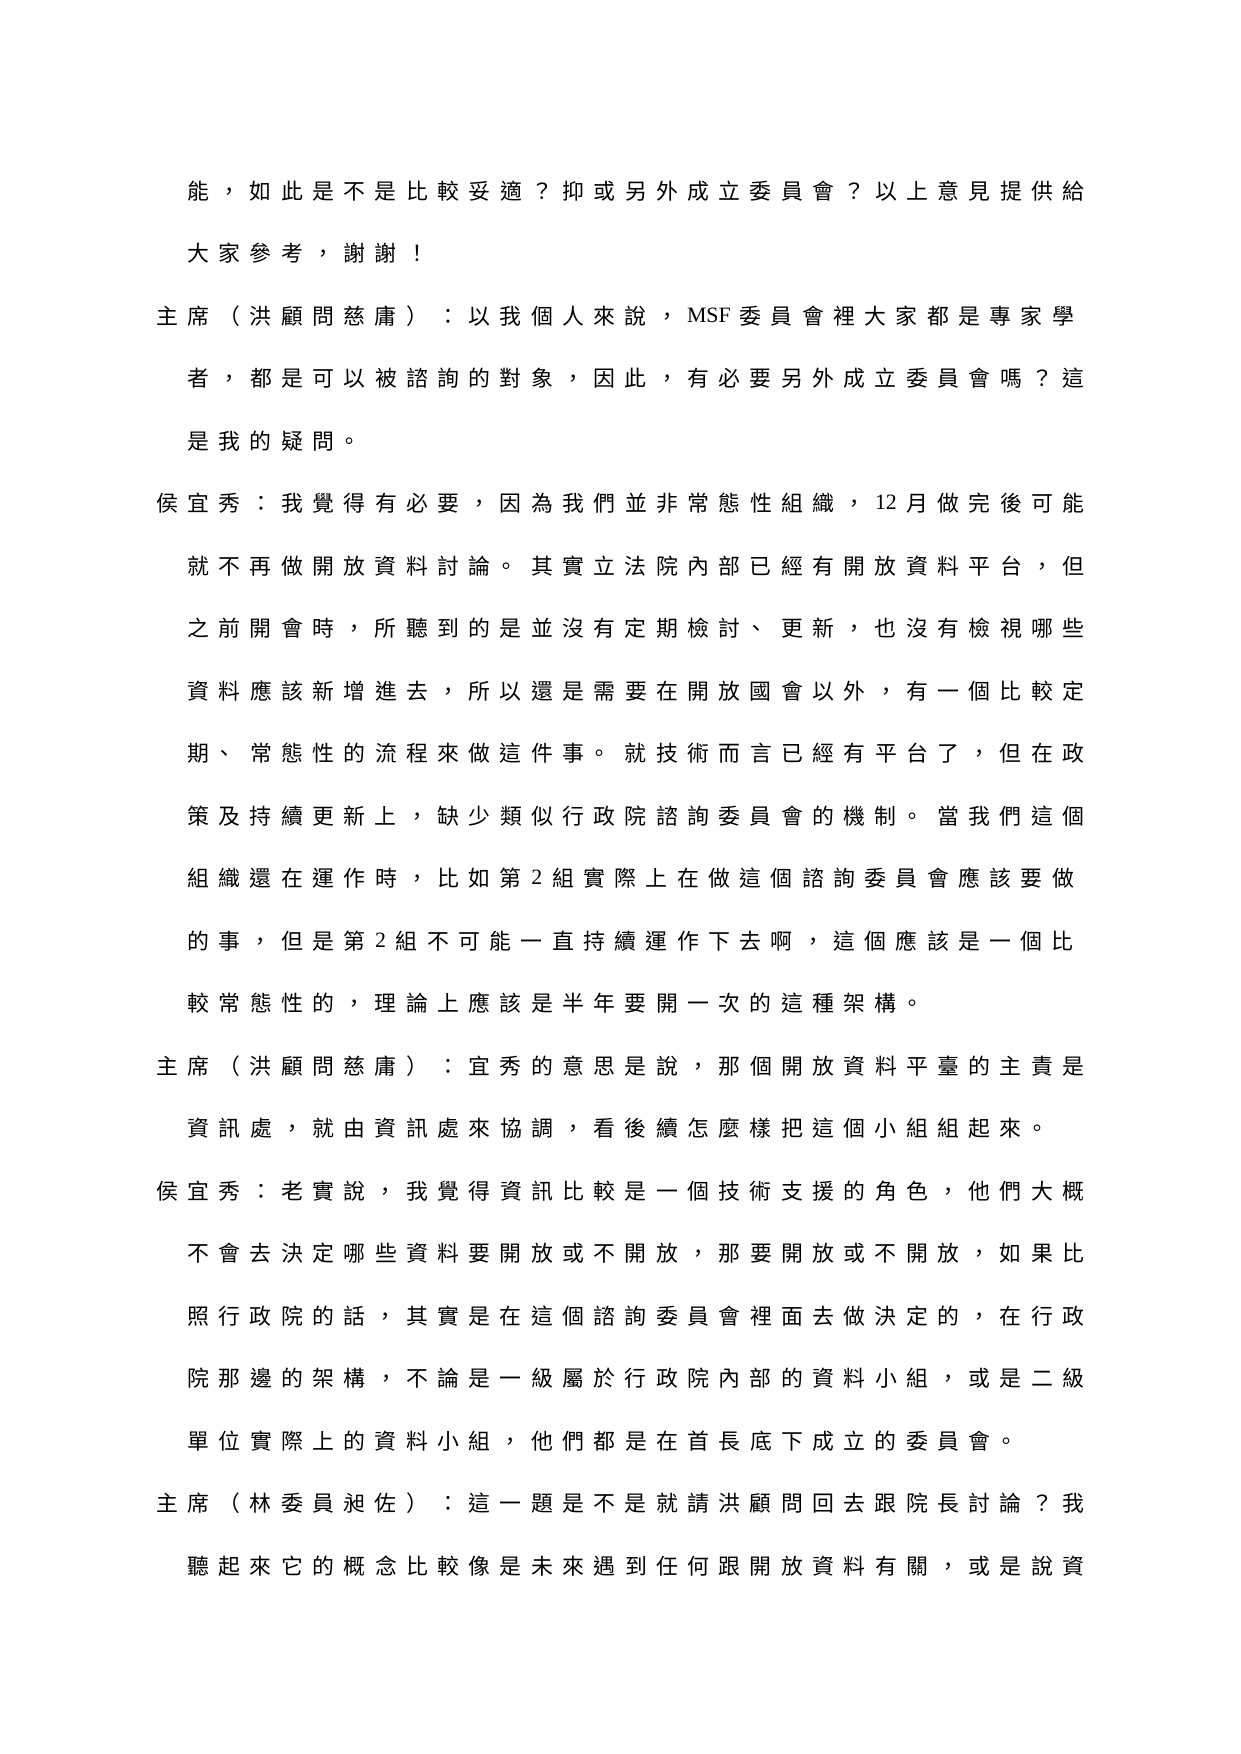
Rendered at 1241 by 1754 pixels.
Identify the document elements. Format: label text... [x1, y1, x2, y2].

text 主席（洪顧問慈庸）：宜秀的意思是說，那個開放資料平臺的主責是資訊處，就由資訊處來協調，看後續怎麼樣把這個小組組起來。 [151, 1033, 1089, 1158]
text 侯宜秀：老實說，我覺得資訊比較是一個技術支援的角色，他們大概不會去決定哪些資料要開放或不開放，那要開放或不開放，如果比照行政院的話，其實是在這個諮詢委員會裡面去做決定的，在行政院那邊的架構，不論是一級屬於行政院內部的資料小組，或是二級單位實際上的資料小組，他們都是在首長底下成立的委員會。 [151, 1158, 1089, 1471]
text 主席（洪顧問慈庸）：以我個人來說，MSF委員會裡大家都是專家學者，都是可以被諮詢的對象，因此，有必要另外成立委員會嗎？這是我的疑問。 [151, 283, 1089, 471]
text 能，如此是不是比較妥適？抑或另外成立委員會？以上意見提供給大家參考，謝謝！ [151, 158, 1089, 283]
text 侯宜秀：我覺得有必要，因為我們並非常態性組織，12月做完後可能就不再做開放資料討論。其實立法院內部已經有開放資料平台，但之前開會時，所聽到的是並沒有定期檢討、更新，也沒有檢視哪些資料應該新增進去，所以還是需要在開放國會以外，有一個比較定期、常態性的流程來做這件事。就技術而言已經有平台了，但在政策及持續更新上，缺少類似行政院諮詢委員會的機制。當我們這個組織還在運作時，比如第2組實際上在做這個諮詢委員會應該要做的事，但是第2組不可能一直持續運作下去啊，這個應該是一個比較常態性的，理論上應該是半年要開一次的這種架構。 [151, 471, 1089, 1033]
text 主席（林委員昶佐）：這一題是不是就請洪顧問回去跟院長討論？我聽起來它的概念比較像是未來遇到任何跟開放資料有關，或是說資 [151, 1471, 1089, 1596]
